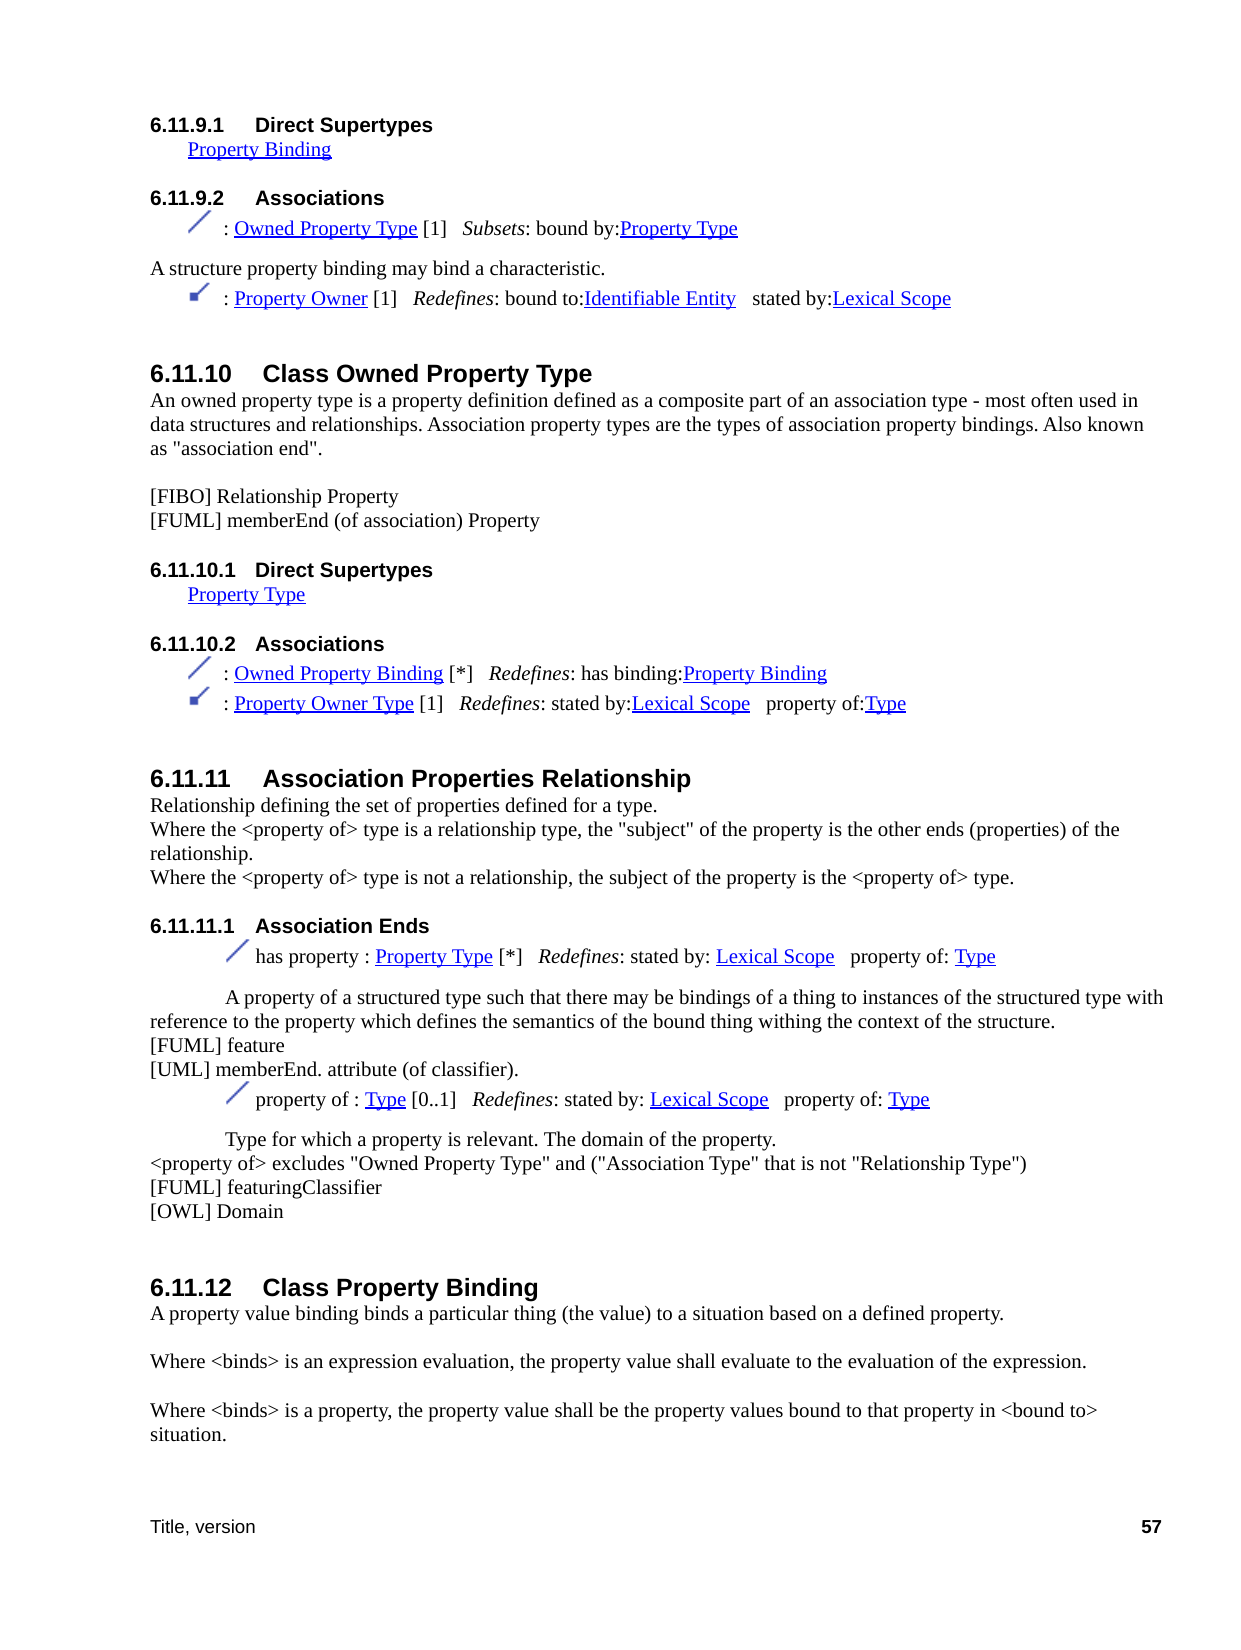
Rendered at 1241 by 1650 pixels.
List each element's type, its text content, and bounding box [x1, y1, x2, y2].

picture [225, 1080, 251, 1106]
text property of : Type [0..1] Redefines: stated by: Lexical Scope property of: Type [150, 1081, 1165, 1111]
subtitle Association Properties Relationship [150, 764, 1165, 792]
text Property Type [187, 582, 1165, 606]
text An owned property type is a property definition defined as a composite part of an association type - most often used in data structures and relationships. Association property types are the types of association property bindings. Also known as "association end". [FIBO] Relationship Property [FUML] memberEnd (of association) Property [150, 388, 1165, 532]
text has property : Property Type [*] Redefines: stated by: Lexical Scope property of: Type [150, 938, 1165, 968]
text : Owned Property Type [1] Subsets: bound by:Property Type [187, 210, 1165, 240]
subtitle Associations [150, 631, 1165, 655]
text Property Binding [187, 136, 1165, 161]
picture [187, 684, 213, 710]
subtitle Class Owned Property Type [150, 359, 1165, 388]
subtitle Direct Supertypes [150, 112, 1165, 136]
picture [187, 655, 213, 681]
text A property of a structured type such that there may be bindings of a thing to instances of the structured type with reference to the property which defines the semantics of the bound thing withing the context of the structure. [FUML] feature [UML] memberEnd. attribute (of classifier). [150, 984, 1165, 1081]
text : Property Owner [1] Redefines: bound to:Identifiable Entity stated by:Lexical Scope [187, 280, 1165, 310]
picture [225, 938, 251, 964]
picture [187, 209, 213, 235]
subtitle Class Property Binding [150, 1272, 1165, 1301]
text A property value binding binds a particular thing (the value) to a situation based on a defined property. Where <binds> is an expression evaluation, the property value shall evaluate to the evaluation of the expression. Where <binds> is a property, the property value shall be the property values bound to that property in <bound to> situation. [150, 1301, 1165, 1470]
text : Owned Property Binding [*] Redefines: has binding:Property Binding [187, 655, 1165, 685]
subtitle Direct Supertypes [150, 558, 1165, 582]
picture [187, 280, 213, 306]
subtitle Associations [150, 186, 1165, 210]
subtitle Association Ends [150, 914, 1165, 938]
text Relationship defining the set of properties defined for a type. Where the <property of> type is a relationship type, the "subject" of the property is the other ends (properties) of the relationship. Where the <property of> type is not a relationship, the subject of the property is the <property of> type. [150, 792, 1165, 889]
text : Property Owner Type [1] Redefines: stated by:Lexical Scope property of:Type [187, 685, 1165, 715]
text Type for which a property is relevant. The domain of the property. <property of> excludes "Owned Property Type" and ("Association Type" that is not "Relationship Type") [FUML] featuringClassifier [OWL] Domain [150, 1127, 1165, 1223]
text A structure property binding may bind a characteristic. [150, 256, 1165, 280]
